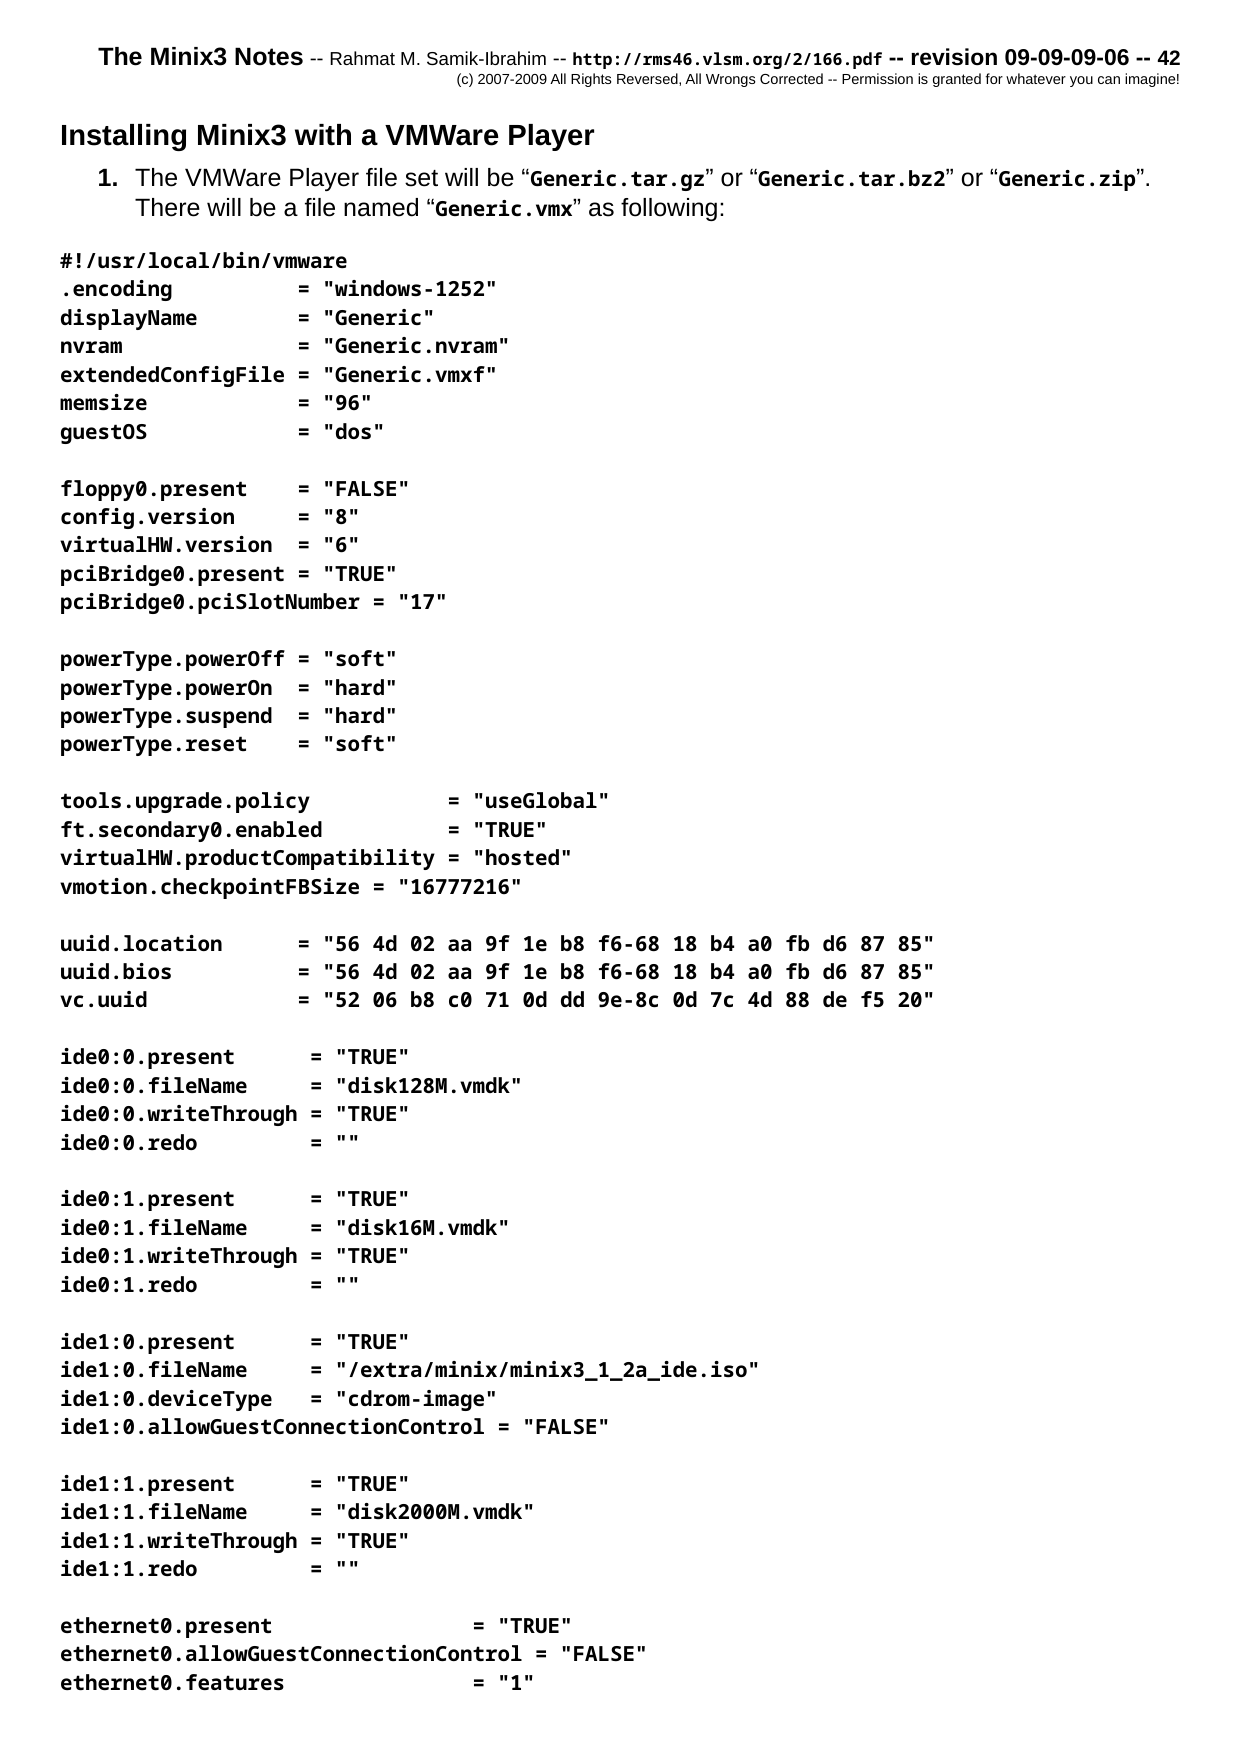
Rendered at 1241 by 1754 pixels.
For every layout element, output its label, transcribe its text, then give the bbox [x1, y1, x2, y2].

list pciBridge0.present = "TRUE" [60, 559, 1181, 587]
list uuid.location = "56 4d 02 aa 9f 1e b8 f6-68 18 b4 a0 fb d6 87 85" [60, 929, 1181, 957]
list tools.upgrade.policy = "useGlobal" [60, 786, 1181, 815]
list ethernet0.features = "1" [60, 1668, 1181, 1696]
list ethernet0.present = "TRUE" [60, 1611, 1181, 1639]
list ide0:1.fileName = "disk16M.vmdk" [60, 1213, 1181, 1241]
list vc.uuid = "52 06 b8 c0 71 0d dd 9e-8c 0d 7c 4d 88 de f5 20" [60, 986, 1181, 1014]
list ide0:1.writeThrough = "TRUE" [60, 1241, 1181, 1270]
list extendedConfigFile = "Generic.vmxf" [60, 360, 1181, 388]
list guestOS = "dos" [60, 417, 1181, 445]
list floppy0.present = "FALSE" [60, 474, 1181, 502]
list ide1:1.fileName = "disk2000M.vmdk" [60, 1497, 1181, 1526]
list ide0:1.present = "TRUE" [60, 1184, 1181, 1213]
list ide1:1.writeThrough = "TRUE" [60, 1526, 1181, 1554]
list memsize = "96" [60, 388, 1181, 417]
list config.version = "8" [60, 502, 1181, 531]
list powerType.powerOn = "hard" [60, 673, 1181, 701]
list displayName = "Generic" [60, 303, 1181, 331]
list pciBridge0.pciSlotNumber = "17" [60, 587, 1181, 616]
list The VMWare Player file set will be “Generic.tar.gz” or “Generic.tar.bz2” or “Generic.zip”. There will be a file named “Generic.vmx” as following: [97, 163, 1181, 222]
list ide0:1.redo = "" [60, 1270, 1181, 1298]
list vmotion.checkpointFBSize = "16777216" [60, 872, 1181, 900]
list ide1:0.allowGuestConnectionControl = "FALSE" [60, 1412, 1181, 1441]
list uuid.bios = "56 4d 02 aa 9f 1e b8 f6-68 18 b4 a0 fb d6 87 85" [60, 957, 1181, 986]
subtitle Installing Minix3 with a VMWare Player [60, 117, 1181, 151]
list nvram = "Generic.nvram" [60, 331, 1181, 360]
list ide0:0.fileName = "disk128M.vmdk" [60, 1071, 1181, 1099]
list virtualHW.version = "6" [60, 531, 1181, 559]
list ft.secondary0.enabled = "TRUE" [60, 815, 1181, 843]
list ide1:0.deviceType = "cdrom-image" [60, 1384, 1181, 1412]
list ide0:0.redo = "" [60, 1128, 1181, 1156]
list ide1:0.present = "TRUE" [60, 1327, 1181, 1355]
list ide0:0.writeThrough = "TRUE" [60, 1099, 1181, 1128]
list powerType.suspend = "hard" [60, 701, 1181, 729]
list #!/usr/local/bin/vmware [60, 246, 1181, 274]
list .encoding = "windows-1252" [60, 274, 1181, 303]
list ide1:1.redo = "" [60, 1554, 1181, 1583]
list powerType.reset = "soft" [60, 729, 1181, 758]
list ide1:1.present = "TRUE" [60, 1469, 1181, 1497]
list ide0:0.present = "TRUE" [60, 1042, 1181, 1071]
list powerType.powerOff = "soft" [60, 644, 1181, 673]
list ethernet0.allowGuestConnectionControl = "FALSE" [60, 1639, 1181, 1668]
list virtualHW.productCompatibility = "hosted" [60, 843, 1181, 872]
list ide1:0.fileName = "/extra/minix/minix3_1_2a_ide.iso" [60, 1355, 1181, 1384]
